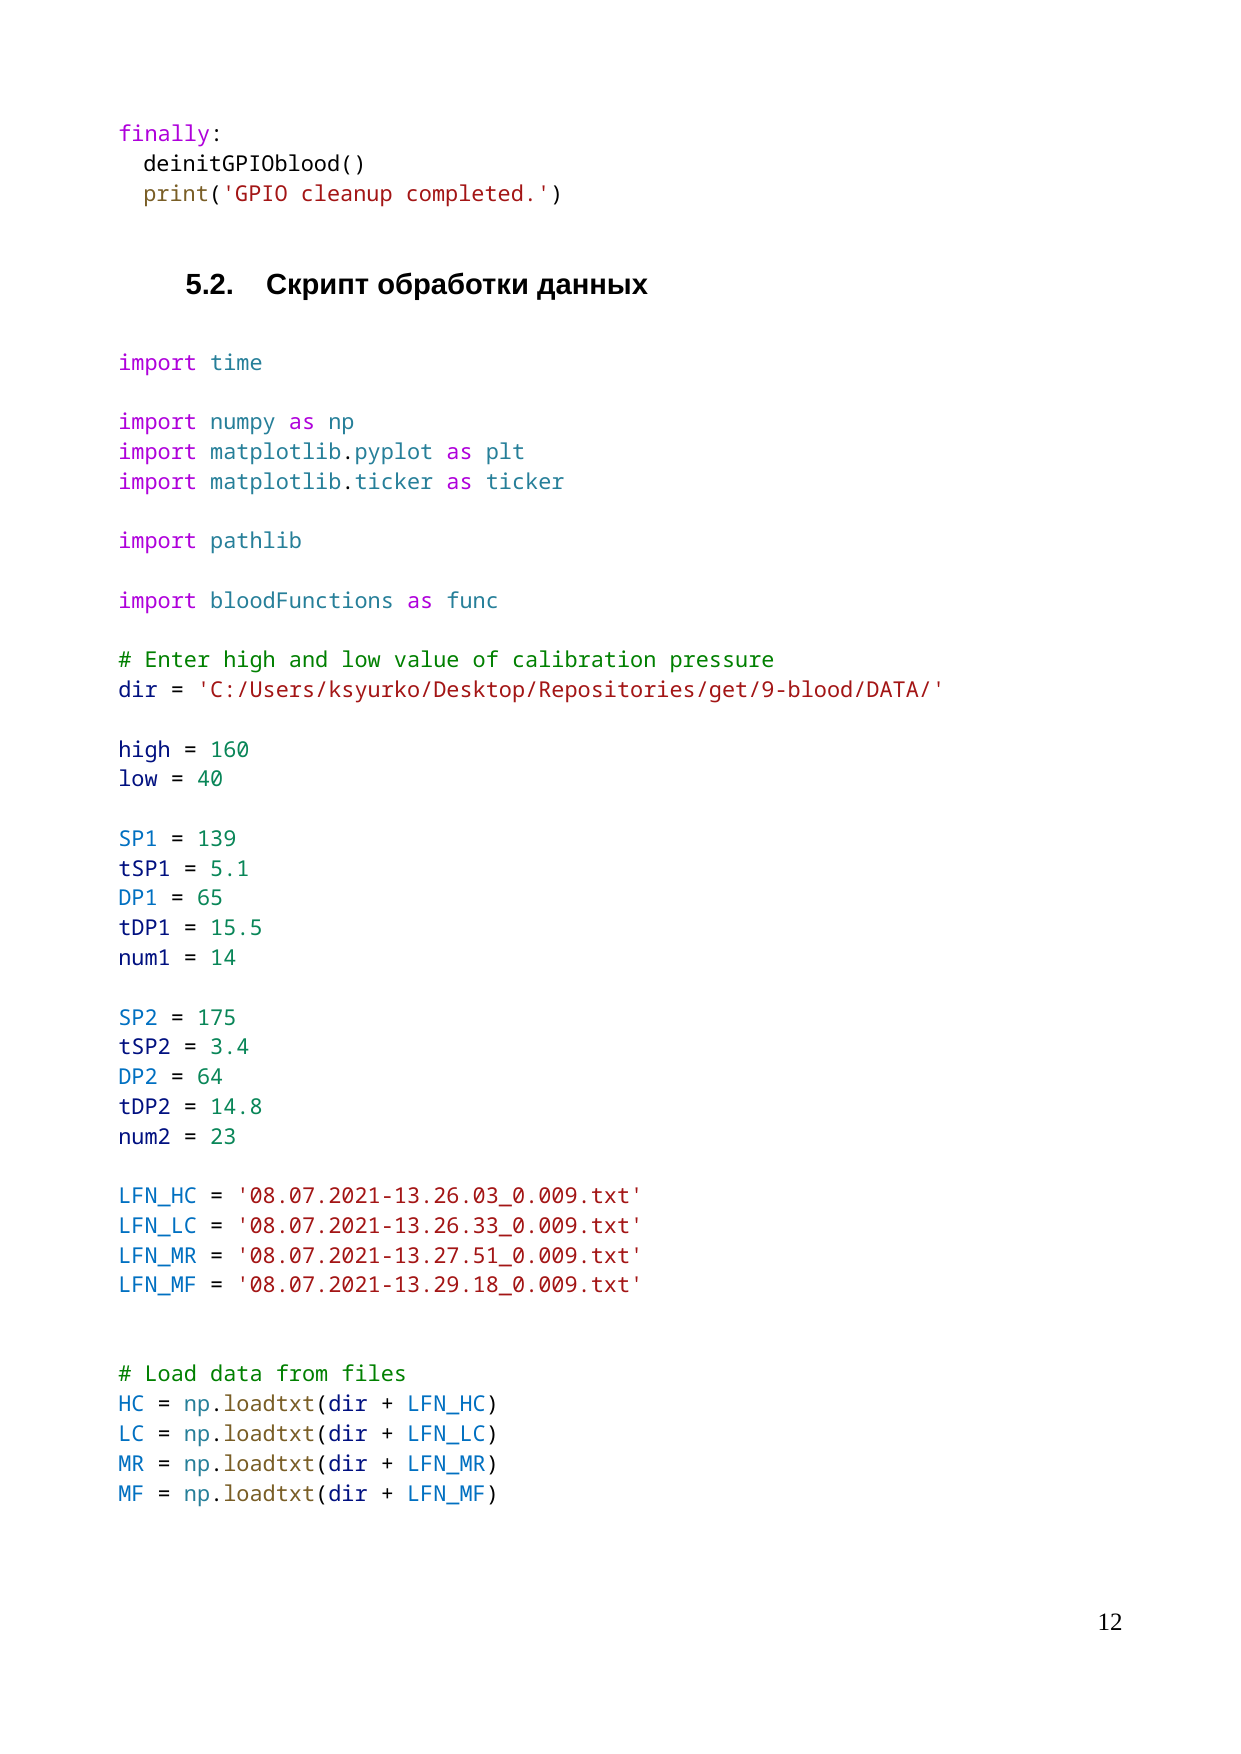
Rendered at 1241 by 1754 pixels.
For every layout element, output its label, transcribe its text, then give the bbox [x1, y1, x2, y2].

text LFN_LC = '08.07.2021-13.26.33_0.009.txt' [118, 1210, 1122, 1240]
text deinitGPIOblood() [118, 148, 1122, 178]
text LC = np.loadtxt(dir + LFN_LC) [118, 1418, 1122, 1448]
text import bloodFunctions as func [118, 585, 1122, 614]
text MF = np.loadtxt(dir + LFN_MF) [118, 1478, 1122, 1507]
text MR = np.loadtxt(dir + LFN_MR) [118, 1448, 1122, 1478]
text SP2 = 175 [118, 1001, 1122, 1031]
text LFN_MR = '08.07.2021-13.27.51_0.009.txt' [118, 1240, 1122, 1269]
text dir = 'C:/Users/ksyurko/Desktop/Repositories/get/9-blood/DATA/' [118, 674, 1122, 704]
text LFN_MF = '08.07.2021-13.29.18_0.009.txt' [118, 1269, 1122, 1299]
subtitle Скрипт обработки данных [118, 267, 1122, 300]
text SP1 = 139 [118, 823, 1122, 853]
text tSP2 = 3.4 [118, 1031, 1122, 1061]
text tDP2 = 14.8 [118, 1091, 1122, 1121]
text print('GPIO cleanup completed.') [118, 178, 1122, 207]
text import time [118, 346, 1110, 376]
text DP1 = 65 [118, 882, 1122, 912]
text import matplotlib.pyplot as plt [118, 436, 1122, 466]
text low = 40 [118, 763, 1122, 793]
text LFN_HC = '08.07.2021-13.26.03_0.009.txt' [118, 1180, 1122, 1210]
text # Load data from files [118, 1358, 1122, 1388]
text finally: [118, 118, 1122, 148]
text import numpy as np [118, 406, 1122, 436]
text high = 160 [118, 733, 1122, 763]
text HC = np.loadtxt(dir + LFN_HC) [118, 1388, 1122, 1418]
text DP2 = 64 [118, 1061, 1122, 1091]
text num1 = 14 [118, 942, 1122, 972]
text tDP1 = 15.5 [118, 912, 1122, 942]
text import matplotlib.ticker as ticker [118, 466, 1122, 495]
text tSP1 = 5.1 [118, 853, 1122, 882]
text import pathlib [118, 525, 1122, 555]
text num2 = 23 [118, 1121, 1122, 1150]
text # Enter high and low value of calibration pressure [118, 644, 1122, 674]
